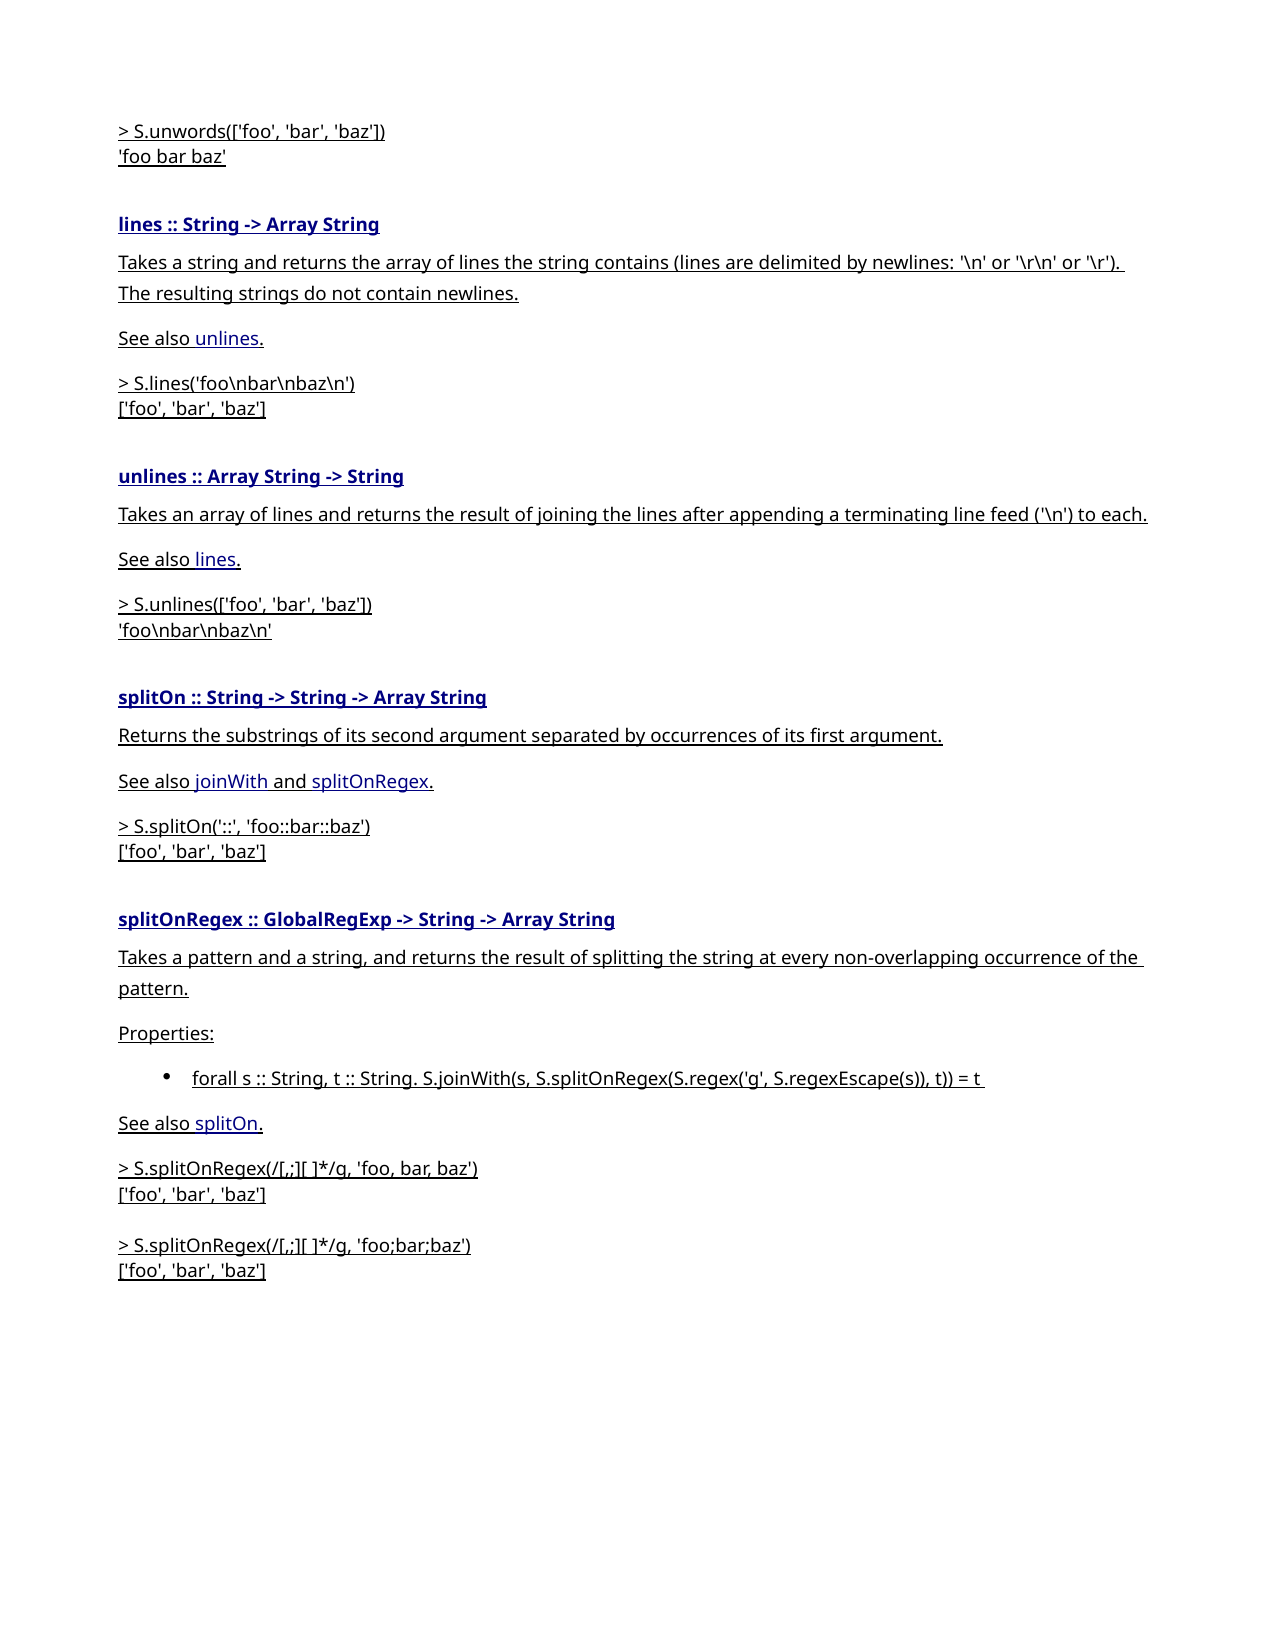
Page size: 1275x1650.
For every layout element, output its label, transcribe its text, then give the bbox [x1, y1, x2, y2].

subtitle splitOn :: String -⁠> String -⁠> Array String [118, 685, 1157, 710]
subtitle splitOnRegex :: GlobalRegExp -⁠> String -⁠> Array String [118, 906, 1157, 932]
subtitle unlines :: Array String -⁠> String [118, 463, 1157, 489]
text > S.splitOnRegex(/[,;][ ]*/g, 'foo, bar, baz') [118, 1156, 1157, 1181]
text 'foo bar baz' [118, 144, 1157, 169]
text See also splitOn. [118, 1110, 1157, 1136]
text > S.lines('foo\nbar\nbaz\n') [118, 370, 1157, 396]
text Takes an array of lines and returns the result of joining the lines after appending a terminating line feed ('\n') to each. [118, 501, 1157, 527]
text Properties: [118, 1020, 1157, 1046]
text Takes a pattern and a string, and returns the result of splitting the string at every non-overlapping occurrence of the pattern. [118, 944, 1157, 1000]
text > S.splitOnRegex(/[,;][ ]*/g, 'foo;bar;baz') [118, 1232, 1157, 1258]
list forall s :: String, t :: String. S.joinWith(s, S.splitOnRegex(S.regex('g', S.regexEscape(s)), t)) = t [162, 1065, 1157, 1091]
text 'foo\nbar\nbaz\n' [118, 617, 1157, 643]
text ['foo', 'bar', 'baz'] [118, 396, 1157, 421]
text > S.unwords(['foo', 'bar', 'baz']) [118, 118, 1157, 144]
text See also joinWith and splitOnRegex. [118, 768, 1157, 793]
text ['foo', 'bar', 'baz'] [118, 1181, 1157, 1207]
text ['foo', 'bar', 'baz'] [118, 839, 1157, 864]
text See also lines. [118, 546, 1157, 572]
text Takes a string and returns the array of lines the string contains (lines are delimited by newlines: '\n' or '\r\n' or '\r'). The resulting strings do not contain newlines. [118, 249, 1157, 305]
subtitle lines :: String -⁠> Array String [118, 211, 1157, 237]
text See also unlines. [118, 325, 1157, 351]
text ['foo', 'bar', 'baz'] [118, 1258, 1157, 1283]
text > S.unlines(['foo', 'bar', 'baz']) [118, 592, 1157, 617]
text Returns the substrings of its second argument separated by occurrences of its first argument. [118, 723, 1157, 748]
text > S.splitOn('::', 'foo::bar::baz') [118, 813, 1157, 839]
